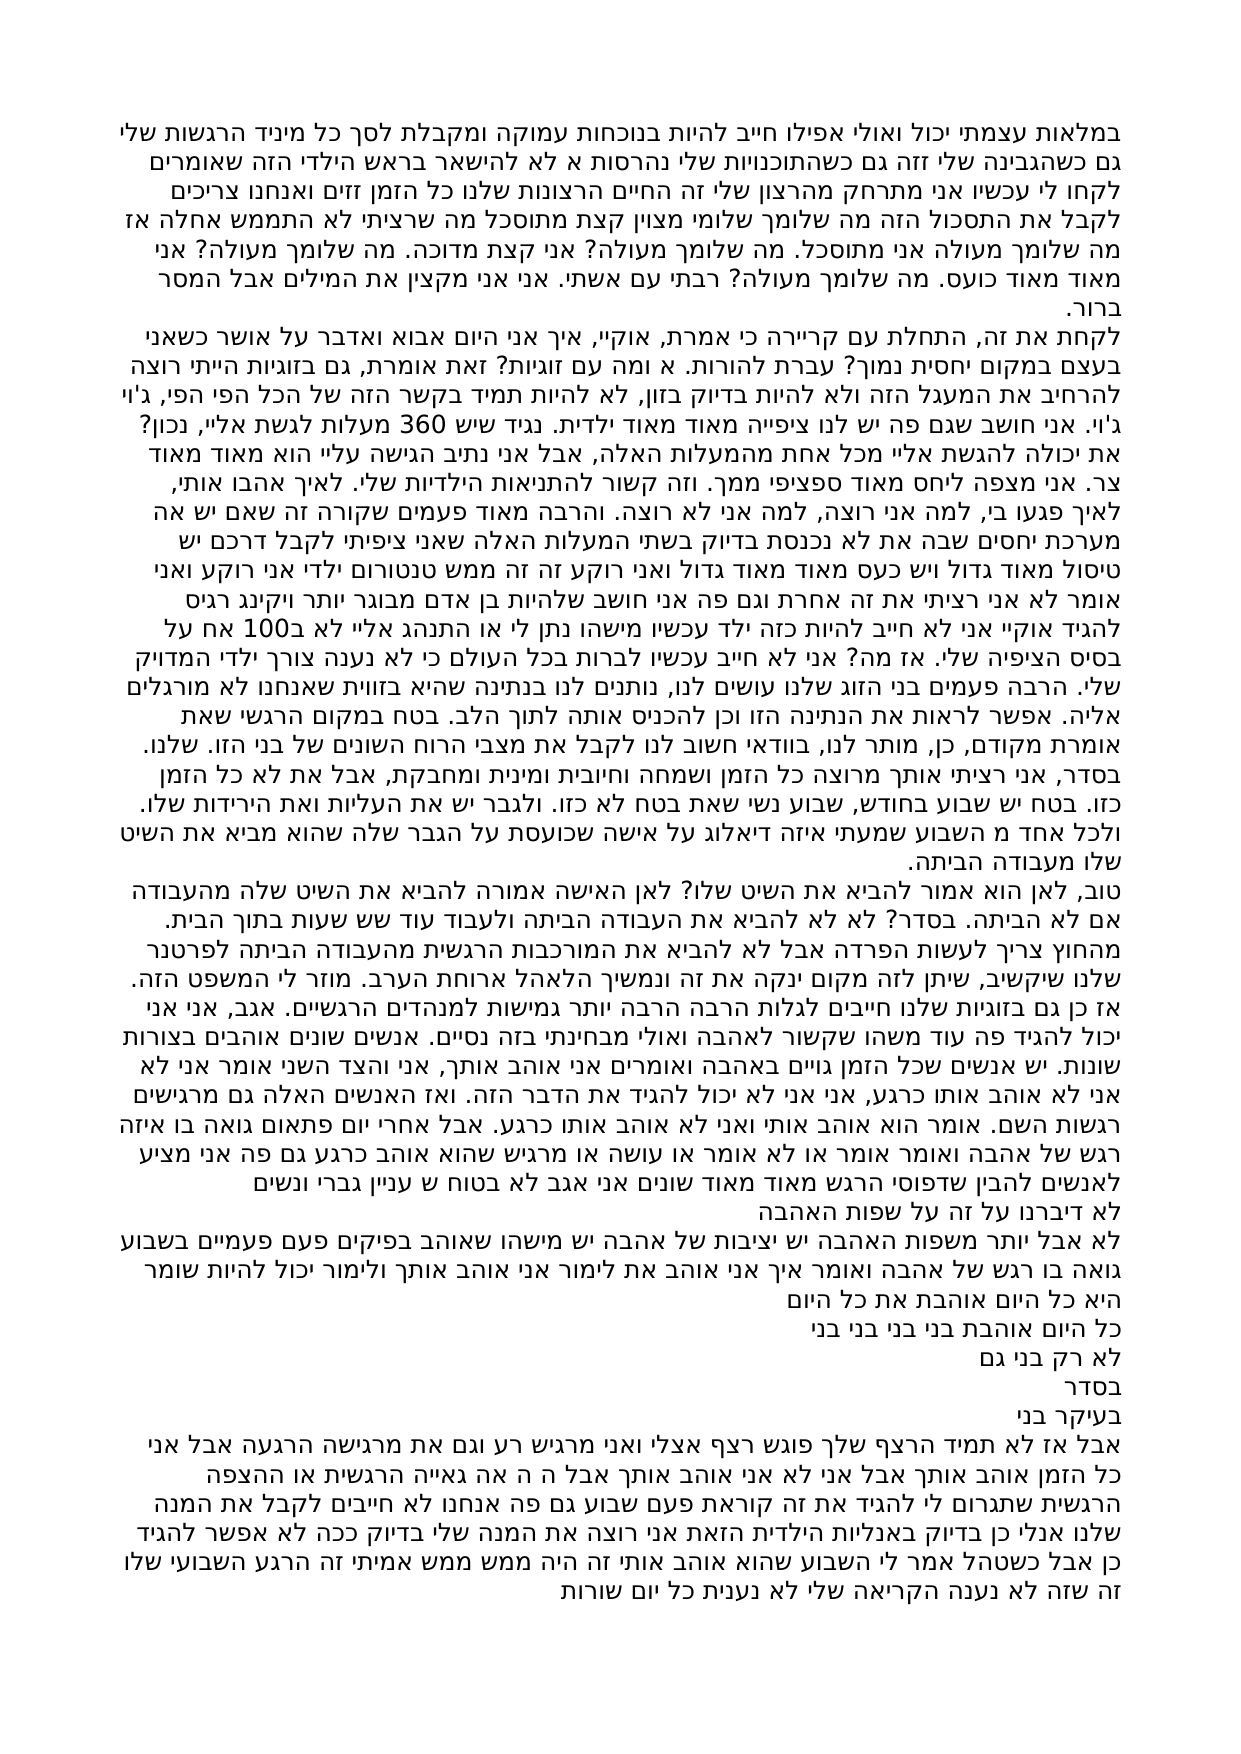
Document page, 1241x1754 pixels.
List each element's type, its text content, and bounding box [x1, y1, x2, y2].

text בעיקר בני [118, 1401, 1122, 1431]
text אבל אז לא תמיד הרצף שלך פוגש רצף אצלי ואני מרגיש רע וגם את מרגישה הרגעה אבל אני כל הזמן אוהב אותך אבל אני לא אני אוהב אותך אבל ה ה אה גאייה הרגשית או ההצפה הרגשית שתגרום לי להגיד את זה קוראת פעם שבוע גם פה אנחנו לא חייבים לקבל את המנה שלנו אנלי כן בדיוק באנליות הילדית הזאת אני רוצה את המנה שלי בדיוק ככה לא אפשר להגיד כן אבל כשטהל אמר לי השבוע שהוא אוהב אותי זה היה ממש ממש אמיתי זה הרגע השבועי שלו זה שזה לא נענה הקריאה שלי לא נענית כל יום שורות [118, 1431, 1122, 1606]
text טוב, לאן הוא אמור להביא את השיט שלו? לאן האישה אמורה להביא את השיט שלה מהעבודה אם לא הביתה. בסדר? לא לא להביא את העבודה הביתה ולעבוד עוד שש שעות בתוך הבית. מהחוץ צריך לעשות הפרדה אבל לא להביא את המורכבות הרגשית מהעבודה הביתה לפרטנר שלנו שיקשיב, שיתן לזה מקום ינקה את זה ונמשיך הלאהל ארוחת הערב. מוזר לי המשפט הזה. אז כן גם בזוגיות שלנו חייבים לגלות הרבה הרבה יותר גמישות למנהדים הרגשיים. אגב, אני אני יכול להגיד פה עוד משהו שקשור לאהבה ואולי מבחינתי בזה נסיים. אנשים שונים אוהבים בצורות שונות. יש אנשים שכל הזמן גויים באהבה ואומרים אני אוהב אותך, אני והצד השני אומר אני לא אני לא אוהב אותו כרגע, אני אני לא יכול להגיד את הדבר הזה. ואז האנשים האלה גם מרגישים רגשות השם. אומר הוא אוהב אותי ואני לא אוהב אותו כרגע. אבל אחרי יום פתאום גואה בו איזה רגש של אהבה ואומר אומר או לא אומר או עושה או מרגיש שהוא אוהב כרגע גם פה אני מציע לאנשים להבין שדפוסי הרגש מאוד מאוד שונים אני אגב לא בטוח ש עניין גברי ונשים [118, 876, 1122, 1197]
text במלאות עצמתי יכול ואולי אפילו חייב להיות בנוכחות עמוקה ומקבלת לסך כל מיניד הרגשות שלי גם כשהגבינה שלי זזה גם כשהתוכנויות שלי נהרסות א לא להישאר בראש הילדי הזה שאומרים לקחו לי עכשיו אני מתרחק מהרצון שלי זה החיים הרצונות שלנו כל הזמן זזים ואנחנו צריכים לקבל את התסכול הזה מה שלומך שלומי מצוין קצת מתוסכל מה שרציתי לא התממש אחלה אז מה שלומך מעולה אני מתוסכל. מה שלומך מעולה? אני קצת מדוכה. מה שלומך מעולה? אני מאוד מאוד כועס. מה שלומך מעולה? רבתי עם אשתי. אני אני מקצין את המילים אבל המסר ברור. [118, 118, 1122, 322]
text בסדר [118, 1372, 1122, 1401]
text לקחת את זה, התחלת עם קריירה כי אמרת, אוקיי, איך אני היום אבוא ואדבר על אושר כשאני בעצם במקום יחסית נמוך? עברת להורות. א ומה עם זוגיות? זאת אומרת, גם בזוגיות הייתי רוצה להרחיב את המעגל הזה ולא להיות בדיוק בזון, לא להיות תמיד בקשר הזה של הכל הפי הפי, ג'וי ג'וי. אני חושב שגם פה יש לנו ציפייה מאוד מאוד ילדית. נגיד שיש 360 מעלות לגשת אליי, נכון? את יכולה להגשת אליי מכל אחת מהמעלות האלה, אבל אני נתיב הגישה עליי הוא מאוד מאוד צר. אני מצפה ליחס מאוד ספציפי ממך. וזה קשור להתניאות הילדיות שלי. לאיך אהבו אותי, לאיך פגעו בי, למה אני רוצה, למה אני לא רוצה. והרבה מאוד פעמים שקורה זה שאם יש אה מערכת יחסים שבה את לא נכנסת בדיוק בשתי המעלות האלה שאני ציפיתי לקבל דרכם יש טיסול מאוד גדול ויש כעס מאוד מאוד גדול ואני רוקע זה זה ממש טנטורום ילדי אני רוקע ואני אומר לא אני רציתי את זה אחרת וגם פה אני חושב שלהיות בן אדם מבוגר יותר ויקינג רגיס להגיד אוקיי אני לא חייב להיות כזה ילד עכשיו מישהו נתן לי או התנהג אליי לא ב100 אח על בסיס הציפיה שלי. אז מה? אני לא חייב עכשיו לברות בכל העולם כי לא נענה צורך ילדי המדויק שלי. הרבה פעמים בני הזוג שלנו עושים לנו, נותנים לנו בנתינה שהיא בזווית שאנחנו לא מורגלים אליה. אפשר לראות את הנתינה הזו וכן להכניס אותה לתוך הלב. בטח במקום הרגשי שאת אומרת מקודם, כן, מותר לנו, בוודאי חשוב לנו לקבל את מצבי הרוח השונים של בני הזו. שלנו. בסדר, אני רציתי אותך מרוצה כל הזמן ושמחה וחיובית ומינית ומחבקת, אבל את לא כל הזמן כזו. בטח יש שבוע בחודש, שבוע נשי שאת בטח לא כזו. ולגבר יש את העליות ואת הירידות שלו. ולכל אחד מ השבוע שמעתי איזה דיאלוג על אישה שכועסת על הגבר שלה שהוא מביא את השיט שלו מעבודה הביתה. [118, 322, 1122, 876]
text לא אבל יותר משפות האהבה יש יציבות של אהבה יש מישהו שאוהב בפיקים פעם פעמיים בשבוע גואה בו רגש של אהבה ואומר איך אני אוהב את לימור אני אוהב אותך ולימור יכול להיות שומר היא כל היום אוהבת את כל היום [118, 1226, 1122, 1314]
text לא דיברנו על זה על שפות האהבה [118, 1197, 1122, 1226]
text לא רק בני גם [118, 1343, 1122, 1372]
text כל היום אוהבת בני בני בני בני [118, 1314, 1122, 1343]
